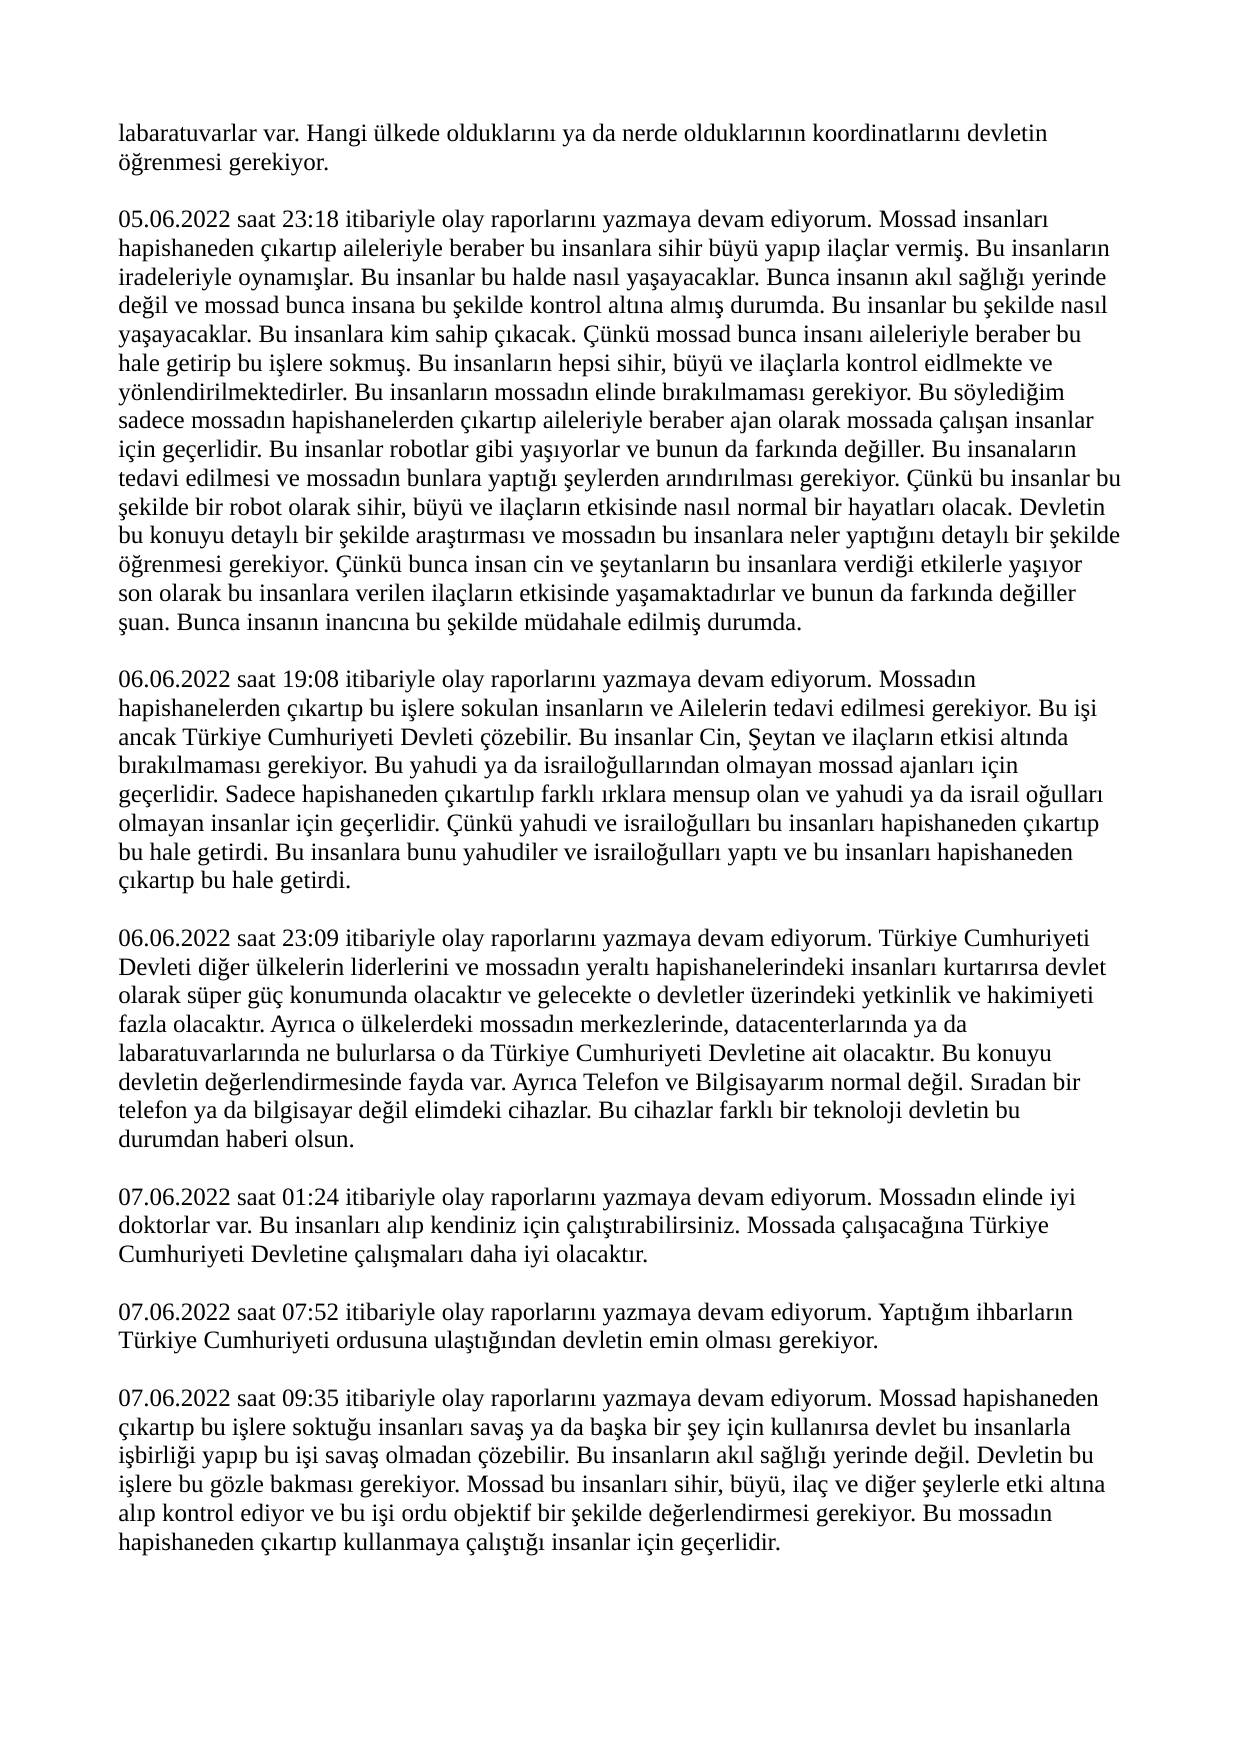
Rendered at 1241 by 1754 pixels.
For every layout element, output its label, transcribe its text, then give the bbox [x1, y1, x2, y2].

text labaratuvarlar var. Hangi ülkede olduklarını ya da nerde olduklarının koordinatlarını devletin öğrenmesi gerekiyor. [118, 118, 1122, 176]
text 06.06.2022 saat 19:08 itibariyle olay raporlarını yazmaya devam ediyorum. Mossadın hapishanelerden çıkartıp bu işlere sokulan insanların ve Ailelerin tedavi edilmesi gerekiyor. Bu işi ancak Türkiye Cumhuriyeti Devleti çözebilir. Bu insanlar Cin, Şeytan ve ilaçların etkisi altında bırakılmaması gerekiyor. Bu yahudi ya da israiloğullarından olmayan mossad ajanları için geçerlidir. Sadece hapishaneden çıkartılıp farklı ırklara mensup olan ve yahudi ya da israil oğulları olmayan insanlar için geçerlidir. Çünkü yahudi ve israiloğulları bu insanları hapishaneden çıkartıp bu hale getirdi. Bu insanlara bunu yahudiler ve israiloğulları yaptı ve bu insanları hapishaneden çıkartıp bu hale getirdi. [118, 664, 1122, 894]
text 07.06.2022 saat 01:24 itibariyle olay raporlarını yazmaya devam ediyorum. Mossadın elinde iyi doktorlar var. Bu insanları alıp kendiniz için çalıştırabilirsiniz. Mossada çalışacağına Türkiye Cumhuriyeti Devletine çalışmaları daha iyi olacaktır. [118, 1182, 1122, 1268]
text 05.06.2022 saat 23:18 itibariyle olay raporlarını yazmaya devam ediyorum. Mossad insanları hapishaneden çıkartıp aileleriyle beraber bu insanlara sihir büyü yapıp ilaçlar vermiş. Bu insanların iradeleriyle oynamışlar. Bu insanlar bu halde nasıl yaşayacaklar. Bunca insanın akıl sağlığı yerinde değil ve mossad bunca insana bu şekilde kontrol altına almış durumda. Bu insanlar bu şekilde nasıl yaşayacaklar. Bu insanlara kim sahip çıkacak. Çünkü mossad bunca insanı aileleriyle beraber bu hale getirip bu işlere sokmuş. Bu insanların hepsi sihir, büyü ve ilaçlarla kontrol eidlmekte ve yönlendirilmektedirler. Bu insanların mossadın elinde bırakılmaması gerekiyor. Bu söylediğim sadece mossadın hapishanelerden çıkartıp aileleriyle beraber ajan olarak mossada çalışan insanlar için geçerlidir. Bu insanlar robotlar gibi yaşıyorlar ve bunun da farkında değiller. Bu insanaların tedavi edilmesi ve mossadın bunlara yaptığı şeylerden arındırılması gerekiyor. Çünkü bu insanlar bu şekilde bir robot olarak sihir, büyü ve ilaçların etkisinde nasıl normal bir hayatları olacak. Devletin bu konuyu detaylı bir şekilde araştırması ve mossadın bu insanlara neler yaptığını detaylı bir şekilde öğrenmesi gerekiyor. Çünkü bunca insan cin ve şeytanların bu insanlara verdiği etkilerle yaşıyor son olarak bu insanlara verilen ilaçların etkisinde yaşamaktadırlar ve bunun da farkında değiller şuan. Bunca insanın inancına bu şekilde müdahale edilmiş durumda. [118, 204, 1122, 636]
text 06.06.2022 saat 23:09 itibariyle olay raporlarını yazmaya devam ediyorum. Türkiye Cumhuriyeti Devleti diğer ülkelerin liderlerini ve mossadın yeraltı hapishanelerindeki insanları kurtarırsa devlet olarak süper güç konumunda olacaktır ve gelecekte o devletler üzerindeki yetkinlik ve hakimiyeti fazla olacaktır. Ayrıca o ülkelerdeki mossadın merkezlerinde, datacenterlarında ya da labaratuvarlarında ne bulurlarsa o da Türkiye Cumhuriyeti Devletine ait olacaktır. Bu konuyu devletin değerlendirmesinde fayda var. Ayrıca Telefon ve Bilgisayarım normal değil. Sıradan bir telefon ya da bilgisayar değil elimdeki cihazlar. Bu cihazlar farklı bir teknoloji devletin bu durumdan haberi olsun. [118, 923, 1122, 1153]
text 07.06.2022 saat 09:35 itibariyle olay raporlarını yazmaya devam ediyorum. Mossad hapishaneden çıkartıp bu işlere soktuğu insanları savaş ya da başka bir şey için kullanırsa devlet bu insanlarla işbirliği yapıp bu işi savaş olmadan çözebilir. Bu insanların akıl sağlığı yerinde değil. Devletin bu işlere bu gözle bakması gerekiyor. Mossad bu insanları sihir, büyü, ilaç ve diğer şeylerle etki altına alıp kontrol ediyor ve bu işi ordu objektif bir şekilde değerlendirmesi gerekiyor. Bu mossadın hapishaneden çıkartıp kullanmaya çalıştığı insanlar için geçerlidir. [118, 1383, 1122, 1556]
text 07.06.2022 saat 07:52 itibariyle olay raporlarını yazmaya devam ediyorum. Yaptığım ihbarların Türkiye Cumhuriyeti ordusuna ulaştığından devletin emin olması gerekiyor. [118, 1297, 1122, 1354]
